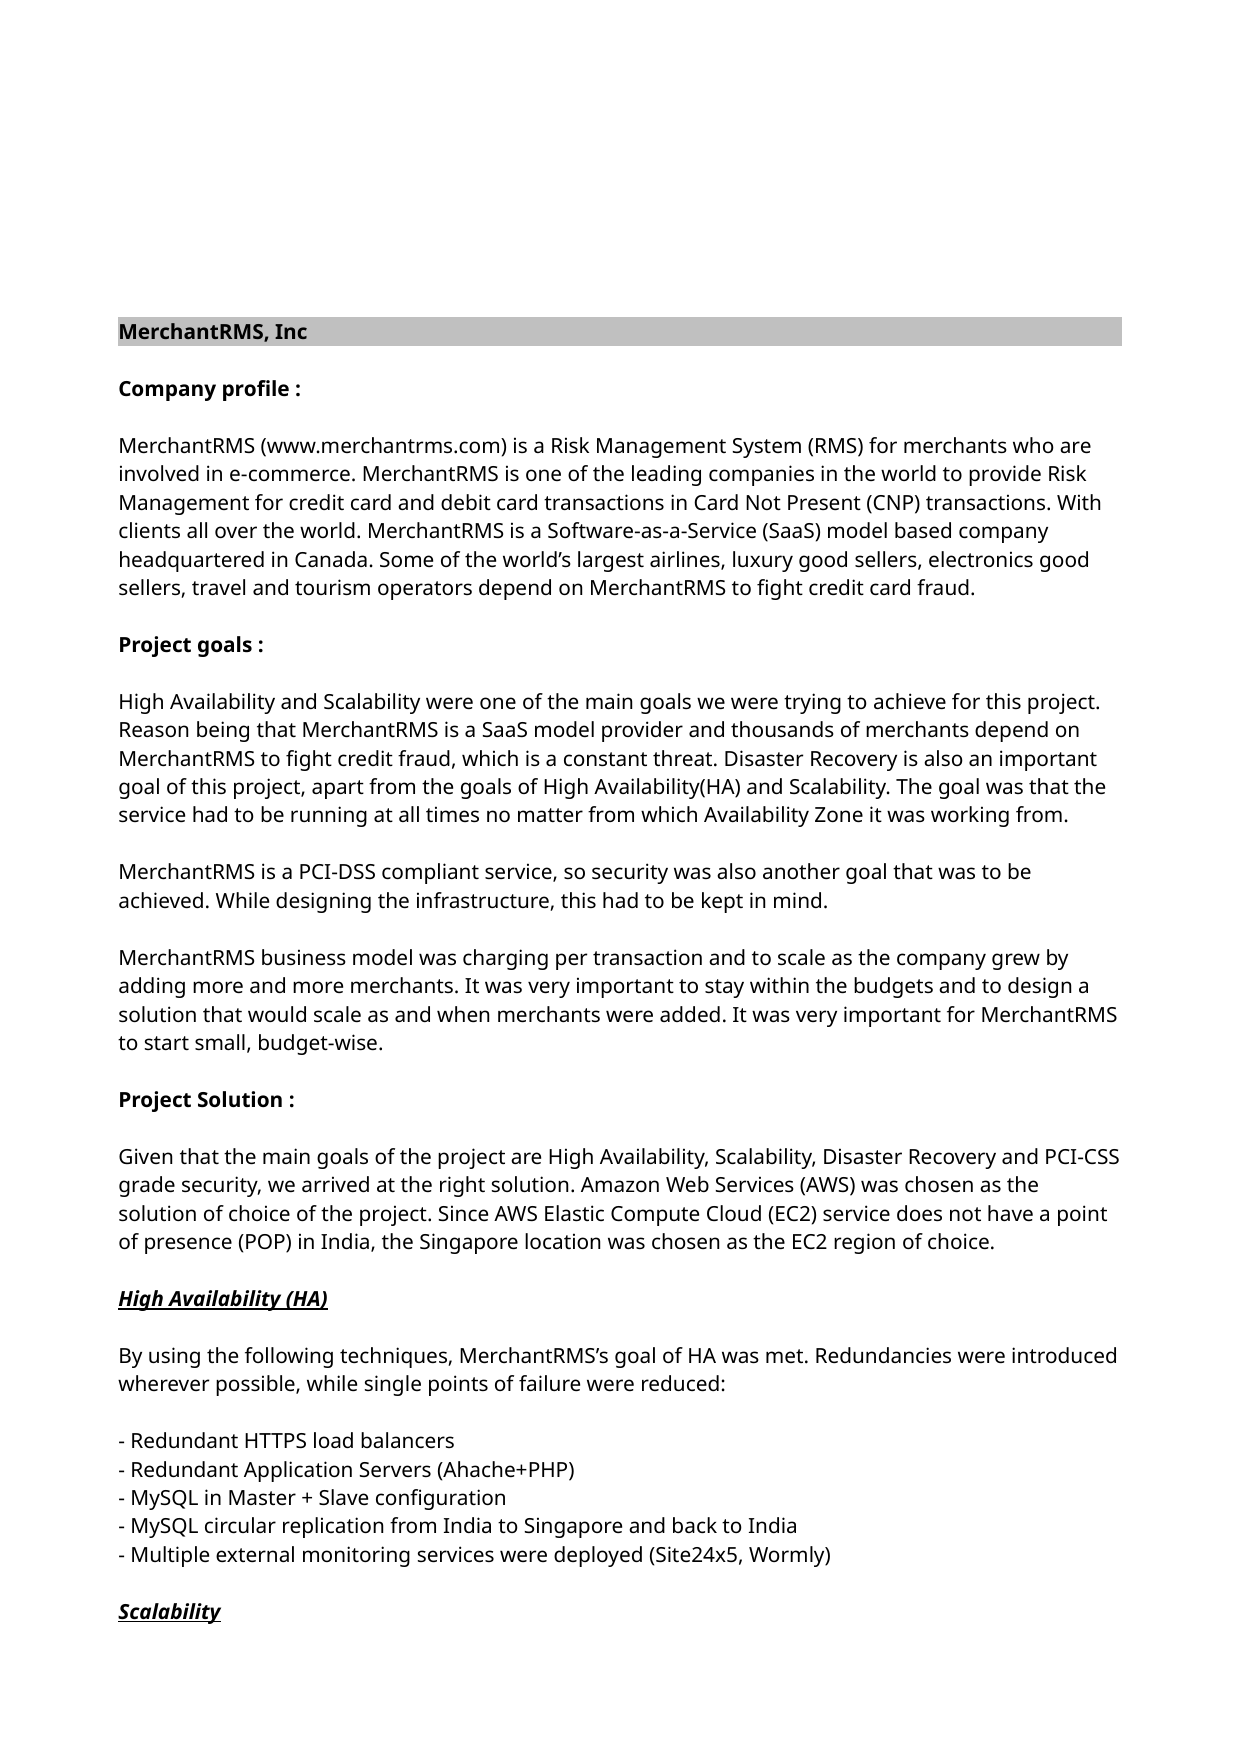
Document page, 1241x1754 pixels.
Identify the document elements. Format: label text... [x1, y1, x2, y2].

text Project goals : [118, 630, 1122, 658]
text MerchantRMS, Inc [118, 317, 1122, 346]
text Project Solution : [118, 1085, 1122, 1113]
text High Availability (HA) [118, 1284, 1122, 1312]
text Scalability [118, 1597, 1122, 1625]
text By using the following techniques, MerchantRMS’s goal of HA was met. Redundancies were introduced wherever possible, while single points of failure were reduced: [118, 1341, 1122, 1398]
text Given that the main goals of the project are High Availability, Scalability, Disaster Recovery and PCI-CSS grade security, we arrived at the right solution. Amazon Web Services (AWS) was chosen as the solution of choice of the project. Since AWS Elastic Compute Cloud (EC2) service does not have a point of presence (POP) in India, the Singapore location was chosen as the EC2 region of choice. [118, 1142, 1122, 1256]
text - Redundant HTTPS load balancers [118, 1426, 1122, 1455]
text Company profile : [118, 374, 1122, 402]
text - MySQL circular replication from India to Singapore and back to India [118, 1512, 1122, 1540]
text - MySQL in Master + Slave configuration [118, 1483, 1122, 1512]
text MerchantRMS is a PCI-DSS compliant service, so security was also another goal that was to be achieved. While designing the infrastructure, this had to be kept in mind. [118, 857, 1122, 914]
text High Availability and Scalability were one of the main goals we were trying to achieve for this project. Reason being that MerchantRMS is a SaaS model provider and thousands of merchants depend on MerchantRMS to fight credit fraud, which is a constant threat. Disaster Recovery is also an important goal of this project, apart from the goals of High Availability(HA) and Scalability. The goal was that the service had to be running at all times no matter from which Availability Zone it was working from. [118, 687, 1122, 829]
text - Redundant Application Servers (Ahache+PHP) [118, 1455, 1122, 1483]
text MerchantRMS (www.merchantrms.com) is a Risk Management System (RMS) for merchants who are involved in e-commerce. MerchantRMS is one of the leading companies in the world to provide Risk Management for credit card and debit card transactions in Card Not Present (CNP) transactions. With clients all over the world. MerchantRMS is a Software-as-a-Service (SaaS) model based company headquartered in Canada. Some of the world’s largest airlines, luxury good sellers, electronics good sellers, travel and tourism operators depend on MerchantRMS to fight credit card fraud. [118, 431, 1122, 602]
text MerchantRMS business model was charging per transaction and to scale as the company grew by adding more and more merchants. It was very important to stay within the budgets and to design a solution that would scale as and when merchants were added. It was very important for MerchantRMS to start small, budget-wise. [118, 943, 1122, 1057]
text - Multiple external monitoring services were deployed (Site24x5, Wormly) [118, 1540, 1122, 1568]
